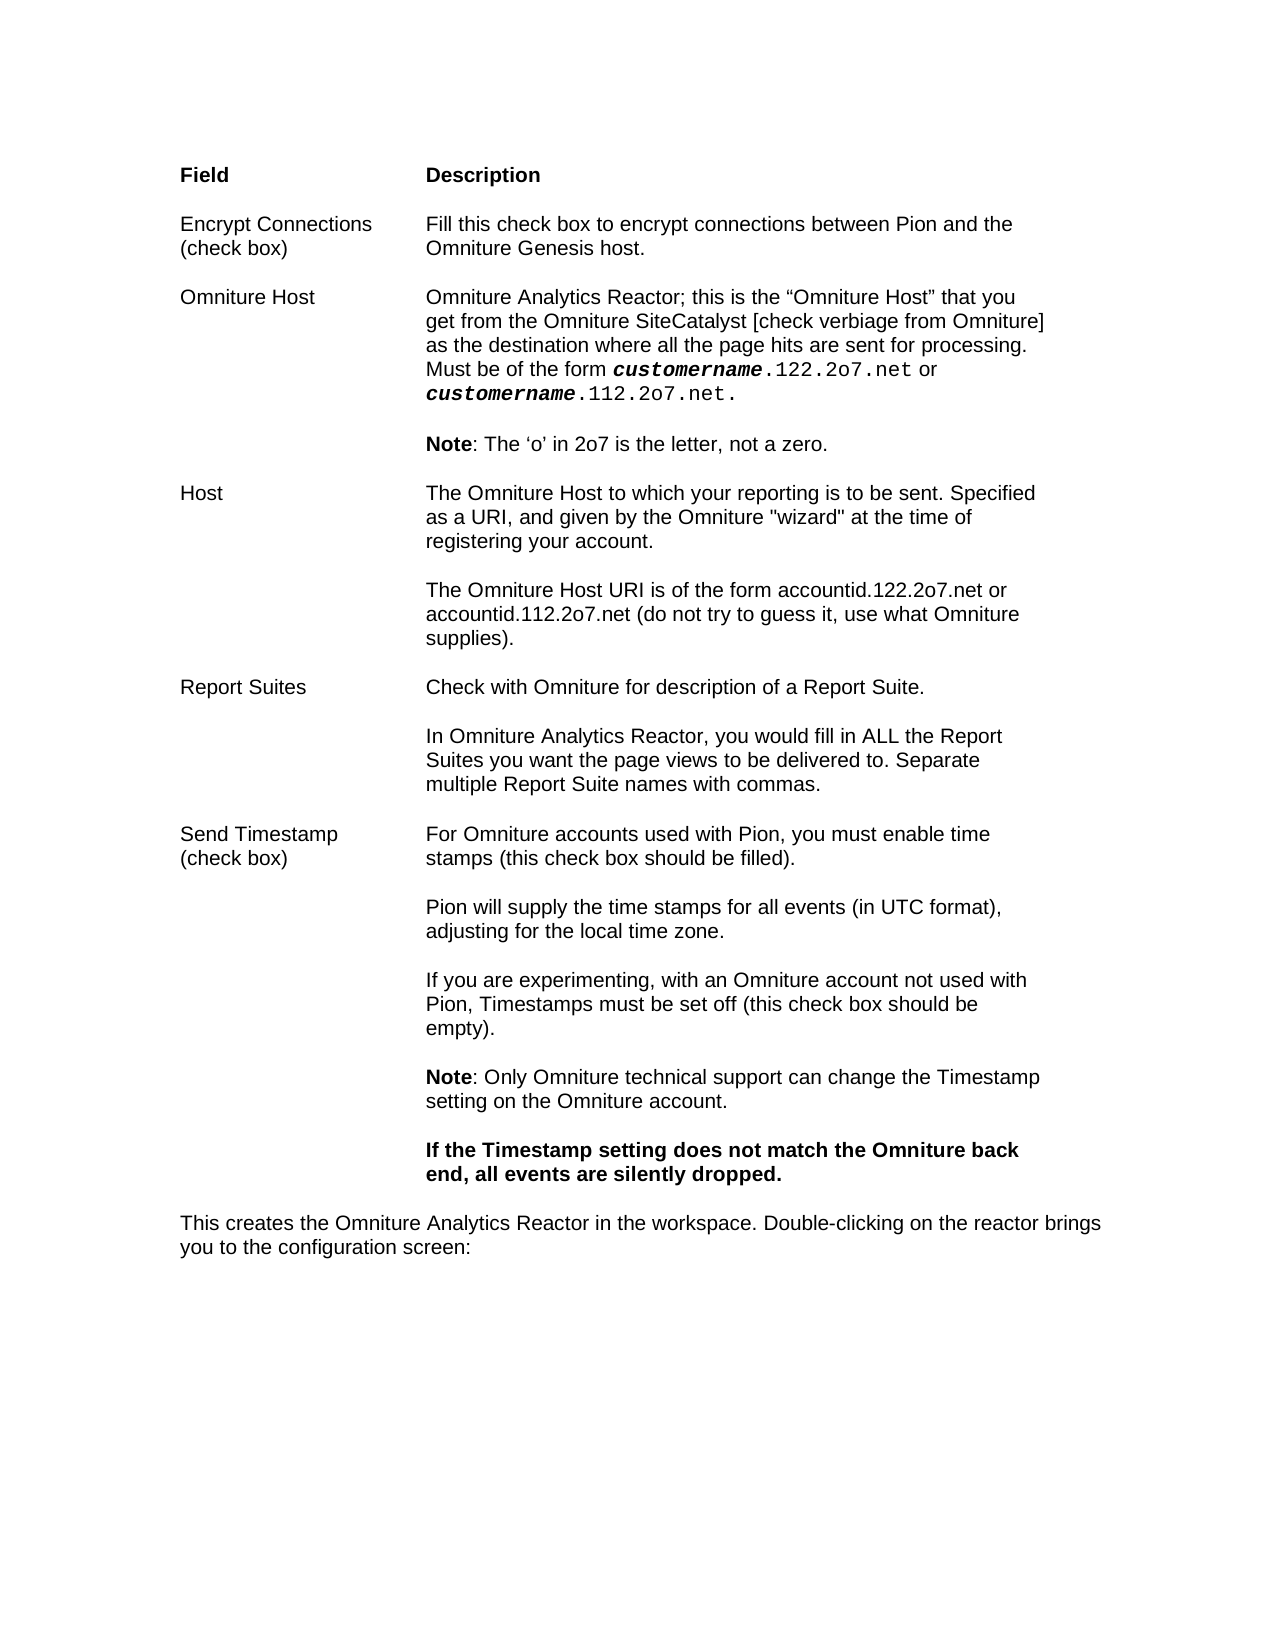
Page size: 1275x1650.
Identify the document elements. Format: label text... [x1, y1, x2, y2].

table_cell Encrypt Connections (check box) [139, 199, 384, 272]
text This creates the Omniture Analytics Reactor in the workspace. Double-clicking on the reactor brings you to the configuration screen: [180, 1211, 1125, 1259]
table_header Field [139, 150, 384, 199]
table_header Description [384, 150, 1061, 199]
table_cell Omniture Analytics Reactor; this is the “Omniture Host” that you get from the Omniture SiteCatalyst [check verbiage from Omniture] as the destination where all the page hits are sent for processing. Must be of the form customername.122.2o7.net or customername.112.2o7.net. Note: The ‘o’ in 2o7 is the letter, not a zero. [384, 272, 1061, 468]
table_cell Omniture Host [139, 272, 384, 468]
table_cell Report Suites [139, 663, 384, 809]
table_cell Check with Omniture for description of a Report Suite. In Omniture Analytics Reactor, you would fill in ALL the Report Suites you want the page views to be delivered to. Separate multiple Report Suite names with commas. [384, 663, 1061, 809]
table_cell For Omniture accounts used with Pion, you must enable time stamps (this check box should be filled). Pion will supply the time stamps for all events (in UTC format), adjusting for the local time zone. If you are experimenting, with an Omniture account not used with Pion, Timestamps must be set off (this check box should be empty). Note: Only Omniture technical support can change the Timestamp setting on the Omniture account. If the Timestamp setting does not match the Omniture back end, all events are silently dropped. [384, 809, 1061, 1199]
table_cell Fill this check box to encrypt connections between Pion and the Omniture Genesis host. [384, 199, 1061, 272]
table_cell Send Timestamp (check box) [139, 809, 384, 1199]
table_cell The Omniture Host to which your reporting is to be sent. Specified as a URI, and given by the Omniture "wizard" at the time of registering your account. The Omniture Host URI is of the form accountid.122.2o7.net or accountid.112.2o7.net (do not try to guess it, use what Omniture supplies). [384, 468, 1061, 663]
table_cell Host [139, 468, 384, 663]
